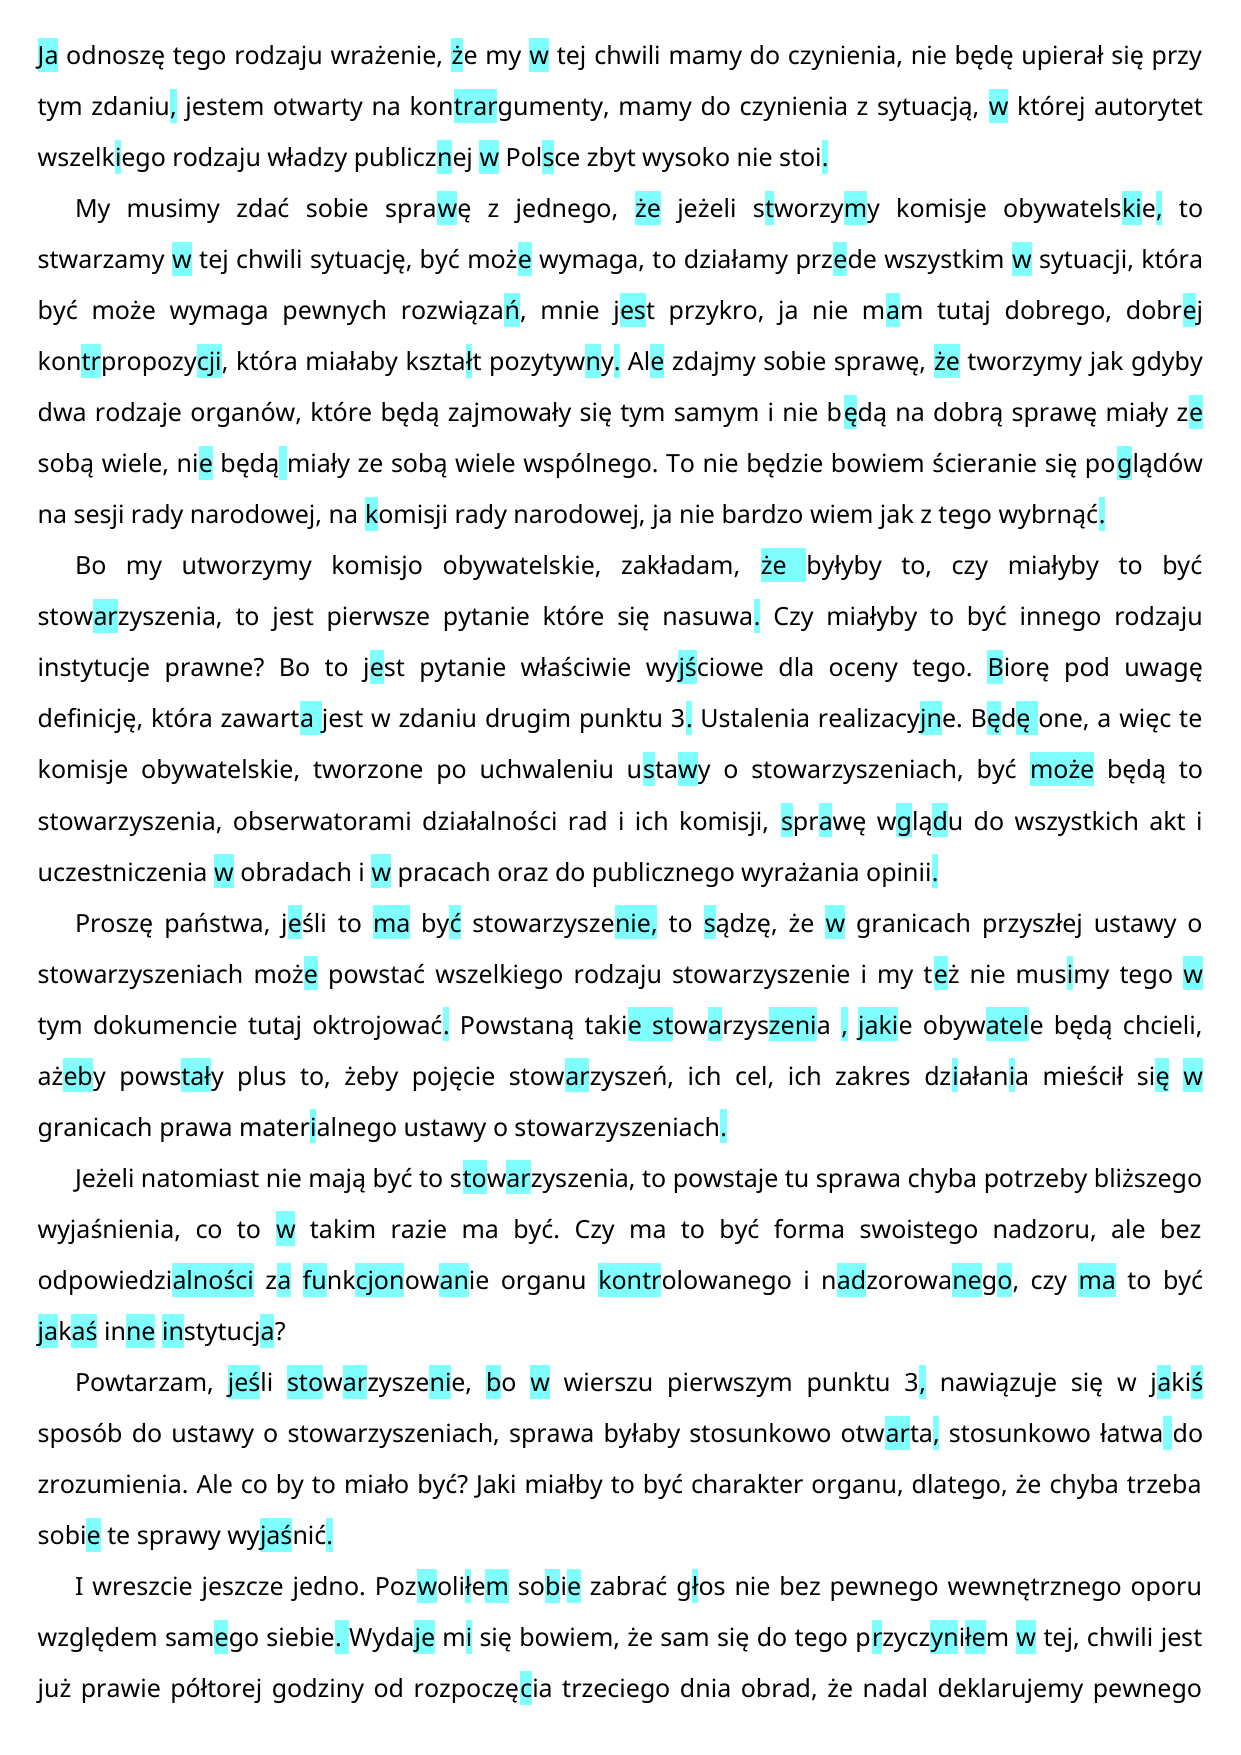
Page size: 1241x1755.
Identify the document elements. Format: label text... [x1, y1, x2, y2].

text Powtarzam, jeśli stowarzyszenie, bo w wierszu pierwszym punktu 3, nawiązuje się w jakiś sposób do ustawy o stowarzyszeniach, sprawa byłaby stosunkowo otwarta, stosunkowo łatwa do zrozumienia. Ale co by to miało być? Jaki miałby to być charakter organu, dlatego, że chyba trzeba sobie te sprawy wyjaśnić. [37, 1364, 1203, 1552]
text I wreszcie jeszcze jedno. Pozwoliłem sobie zabrać głos nie bez pewnego wewnętrznego oporu względem samego siebie. Wydaje mi się bowiem, że sam się do tego przyczyniłem w tej, chwili jest już prawie półtorej godziny od rozpoczęcia trzeciego dnia obrad, że nadal deklarujemy pewnego [37, 1569, 1203, 1705]
text Jeżeli natomiast nie mają być to stowarzyszenia, to powstaje tu sprawa chyba potrzeby bliższego wyjaśnienia, co to w takim razie ma być. Czy ma to być forma swoistego nadzoru, ale bez odpowiedzialności za funkcjonowanie organu kontrolowanego i nadzorowanego, czy ma to być jakaś inne instytucja? [37, 1160, 1203, 1348]
text My musimy zdać sobie sprawę z jednego, że jeżeli stworzymy komisje obywatelskie, to stwarzamy w tej chwili sytuację, być może wymaga, to działamy przede wszystkim w sytuacji, która być może wymaga pewnych rozwiązań, mnie jest przykro, ja nie mam tutaj dobrego, dobrej kontrpropozycji, która miałaby kształt pozytywny. Ale zdajmy sobie sprawę, że tworzymy jak gdyby dwa rodzaje organów, które będą zajmowały się tym samym i nie będą na dobrą sprawę miały ze sobą wiele, nie będą miały ze sobą wiele wspólnego. To nie będzie bowiem ścieranie się poglądów na sesji rady narodowej, na komisji rady narodowej, ja nie bardzo wiem jak z tego wybrnąć. [37, 191, 1203, 531]
text Bo my utworzymy komisjo obywatelskie, zakładam, że byłyby to, czy miałyby to być stowarzyszenia, to jest pierwsze pytanie które się nasuwa. Czy miałyby to być innego rodzaju instytucje prawne? Bo to jest pytanie właściwie wyjściowe dla oceny tego. Biorę pod uwagę definicję, która zawarta jest w zdaniu drugim punktu 3. Ustalenia realizacyjne. Będę one, a więc te komisje obywatelskie, tworzone po uchwaleniu ustawy o stowarzyszeniach, być może będą to stowarzyszenia, obserwatorami działalności rad i ich komisji, sprawę wglądu do wszystkich akt i uczestniczenia w obradach i w pracach oraz do publicznego wyrażania opinii. [37, 548, 1203, 888]
text Ja odnoszę tego rodzaju wrażenie, że my w tej chwili mamy do czynienia, nie będę upierał się przy tym zdaniu, jestem otwarty na kontrargumenty, mamy do czynienia z sytuacją, w której autorytet wszelkiego rodzaju władzy publicznej w Polsce zbyt wysoko nie stoi. [37, 37, 1203, 174]
text Proszę państwa, jeśli to ma być stowarzyszenie, to sądzę, że w granicach przyszłej ustawy o stowarzyszeniach może powstać wszelkiego rodzaju stowarzyszenie i my też nie musimy tego w tym dokumencie tutaj oktrojować. Powstaną takie stowarzyszenia , jakie obywatele będą chcieli, ażeby powstały plus to, żeby pojęcie stowarzyszeń, ich cel, ich zakres działania mieścił się w granicach prawa materialnego ustawy o stowarzyszeniach. [37, 905, 1203, 1143]
